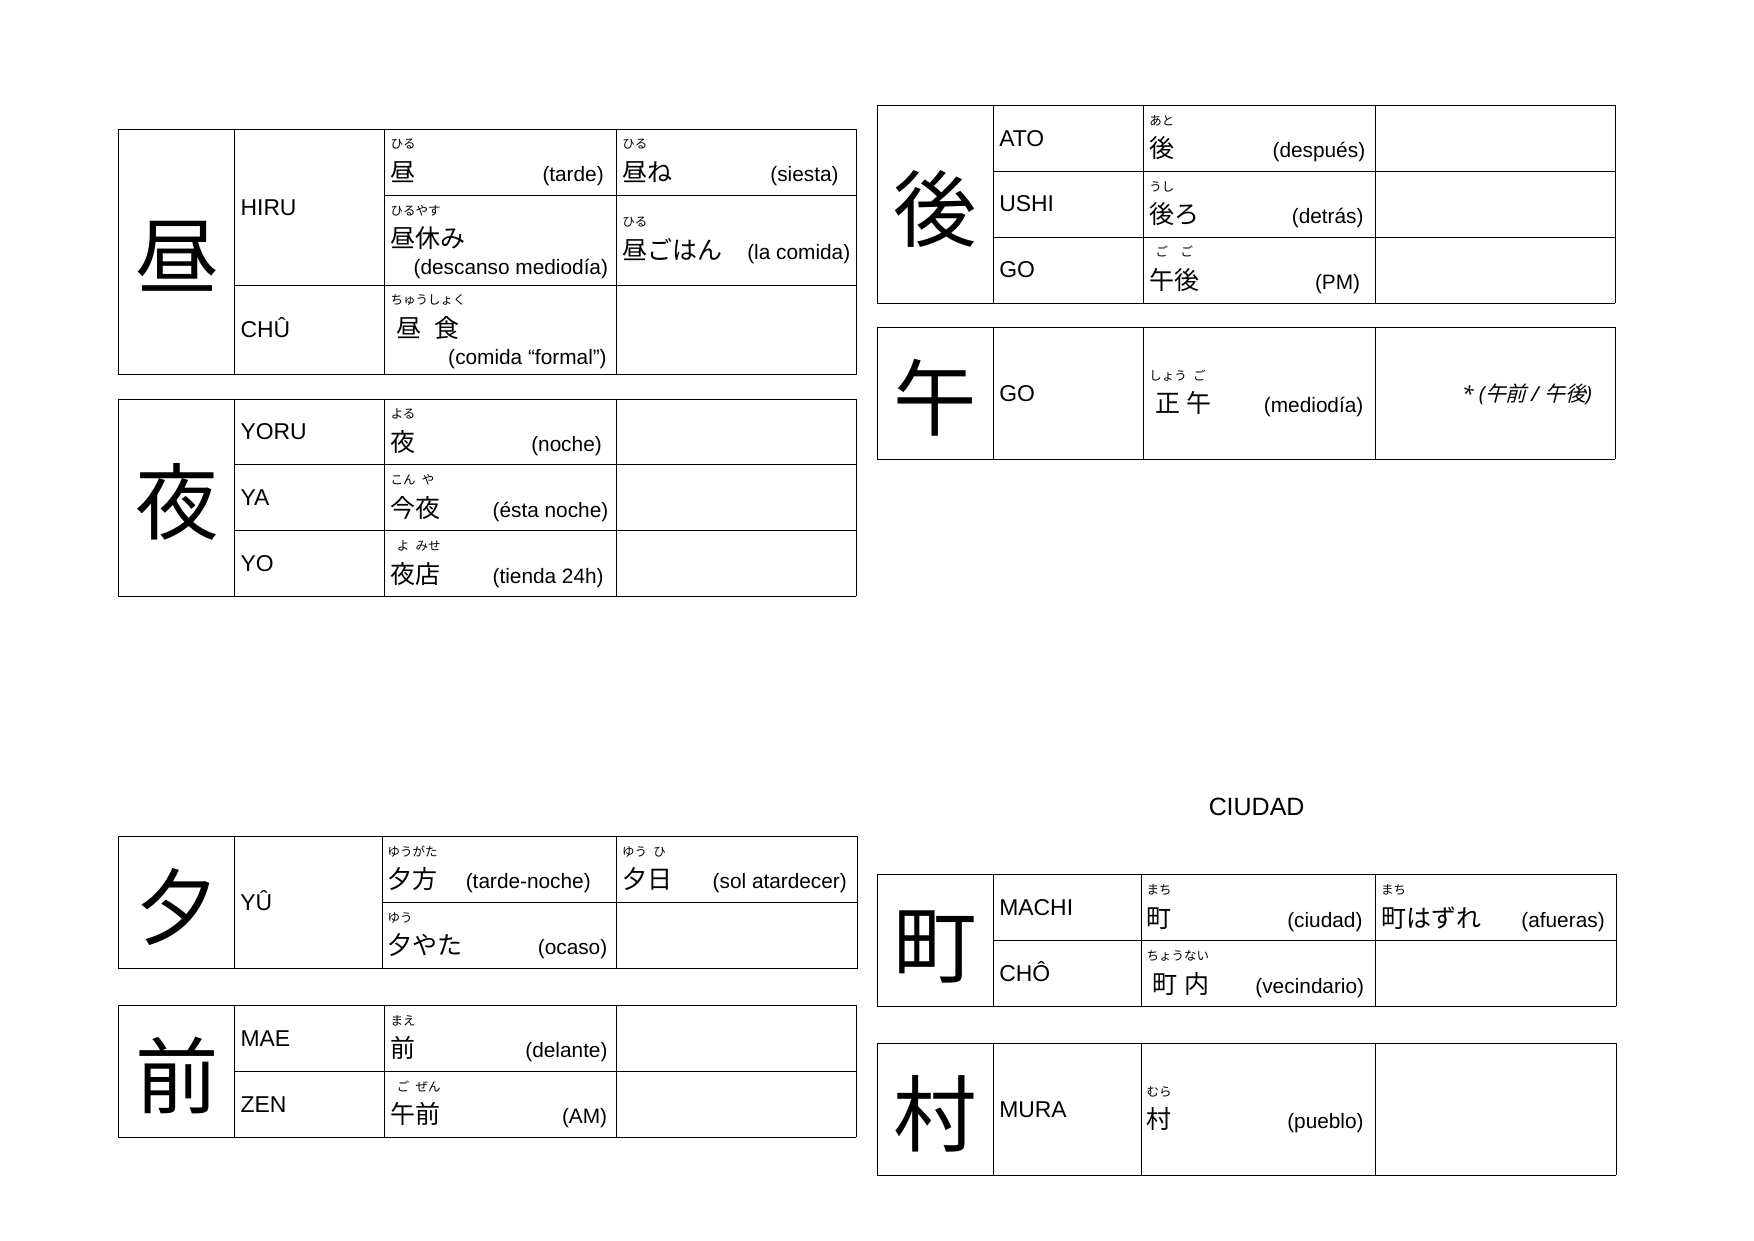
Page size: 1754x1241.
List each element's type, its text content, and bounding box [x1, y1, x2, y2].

table_cell 午ご後ご (PM) [1144, 238, 1375, 302]
table_cell [617, 465, 856, 530]
table_header 昼ひるね (siesta) [617, 130, 856, 194]
table_cell [617, 531, 856, 596]
table_cell YO [235, 531, 384, 596]
table_header 前 [119, 1006, 234, 1137]
table_header YÛ [235, 837, 382, 968]
table_cell 後うしろ (detrás) [1144, 172, 1375, 237]
table_cell 夕ゆうやた (ocaso) [383, 903, 616, 968]
table_header 前まえ (delante) [385, 1006, 616, 1071]
text CIUDAD [877, 792, 1636, 820]
table_cell 今こん夜や (ésta noche) [385, 465, 616, 530]
table_header 後あと (después) [1144, 106, 1375, 171]
table_header [617, 400, 856, 464]
table_header 夜 [119, 400, 234, 596]
table_header [1376, 106, 1615, 171]
table_header 町まち (ciudad) [1142, 875, 1375, 940]
table_cell [1376, 238, 1615, 302]
table_cell CHÛ [235, 286, 384, 374]
table_header 村むら (pueblo) [1142, 1044, 1375, 1175]
table_cell USHI [994, 172, 1143, 237]
table_header MACHI [994, 875, 1141, 940]
table_header 夜よる (noche) [385, 400, 616, 464]
table_header ATO [994, 106, 1143, 171]
table_cell [617, 286, 856, 374]
table_header [617, 1006, 856, 1071]
table_header 昼 [119, 130, 234, 374]
table_header [1376, 1044, 1616, 1175]
table_cell CHÔ [994, 941, 1141, 1006]
table_cell 夜よ店みせ (tienda 24h) [385, 531, 616, 596]
table_header 午 [878, 328, 993, 459]
table_cell [1376, 172, 1615, 237]
table_header 夕ゆう方がた (tarde-noche) [383, 837, 616, 902]
table_header GO [994, 328, 1143, 459]
table_cell GO [994, 238, 1143, 302]
table_cell [617, 1072, 856, 1137]
table_cell YA [235, 465, 384, 530]
table_header HIRU [235, 130, 384, 284]
table_cell 昼ひるごはん (la comida) [617, 196, 856, 284]
table_cell 午ご前ぜん (AM) [385, 1072, 616, 1137]
table_cell [617, 903, 857, 968]
table_header 村 [878, 1044, 993, 1175]
table_header 正しょう午ご (mediodía) [1144, 328, 1375, 459]
table_header 後 [878, 106, 993, 302]
table_cell ZEN [235, 1072, 384, 1137]
table_cell 昼ひる休やすみ (descanso mediodía) [385, 196, 616, 284]
table_header 町 [878, 875, 993, 1006]
table_header MURA [994, 1044, 1141, 1175]
table_header * (午前 / 午後) [1376, 328, 1615, 459]
table_header 夕ゆう日ひ (sol atardecer) [617, 837, 857, 902]
table_header YORU [235, 400, 384, 464]
table_cell 昼ちゅう食しょく (comida “formal”) [385, 286, 616, 374]
table_header 昼ひる (tarde) [385, 130, 616, 194]
table_cell 町ちょう内ない (vecindario) [1142, 941, 1375, 1006]
table_header 町まちはずれ (afueras) [1376, 875, 1616, 940]
table_header MAE [235, 1006, 384, 1071]
table_cell [1376, 941, 1616, 1006]
table_header 夕 [119, 837, 234, 968]
